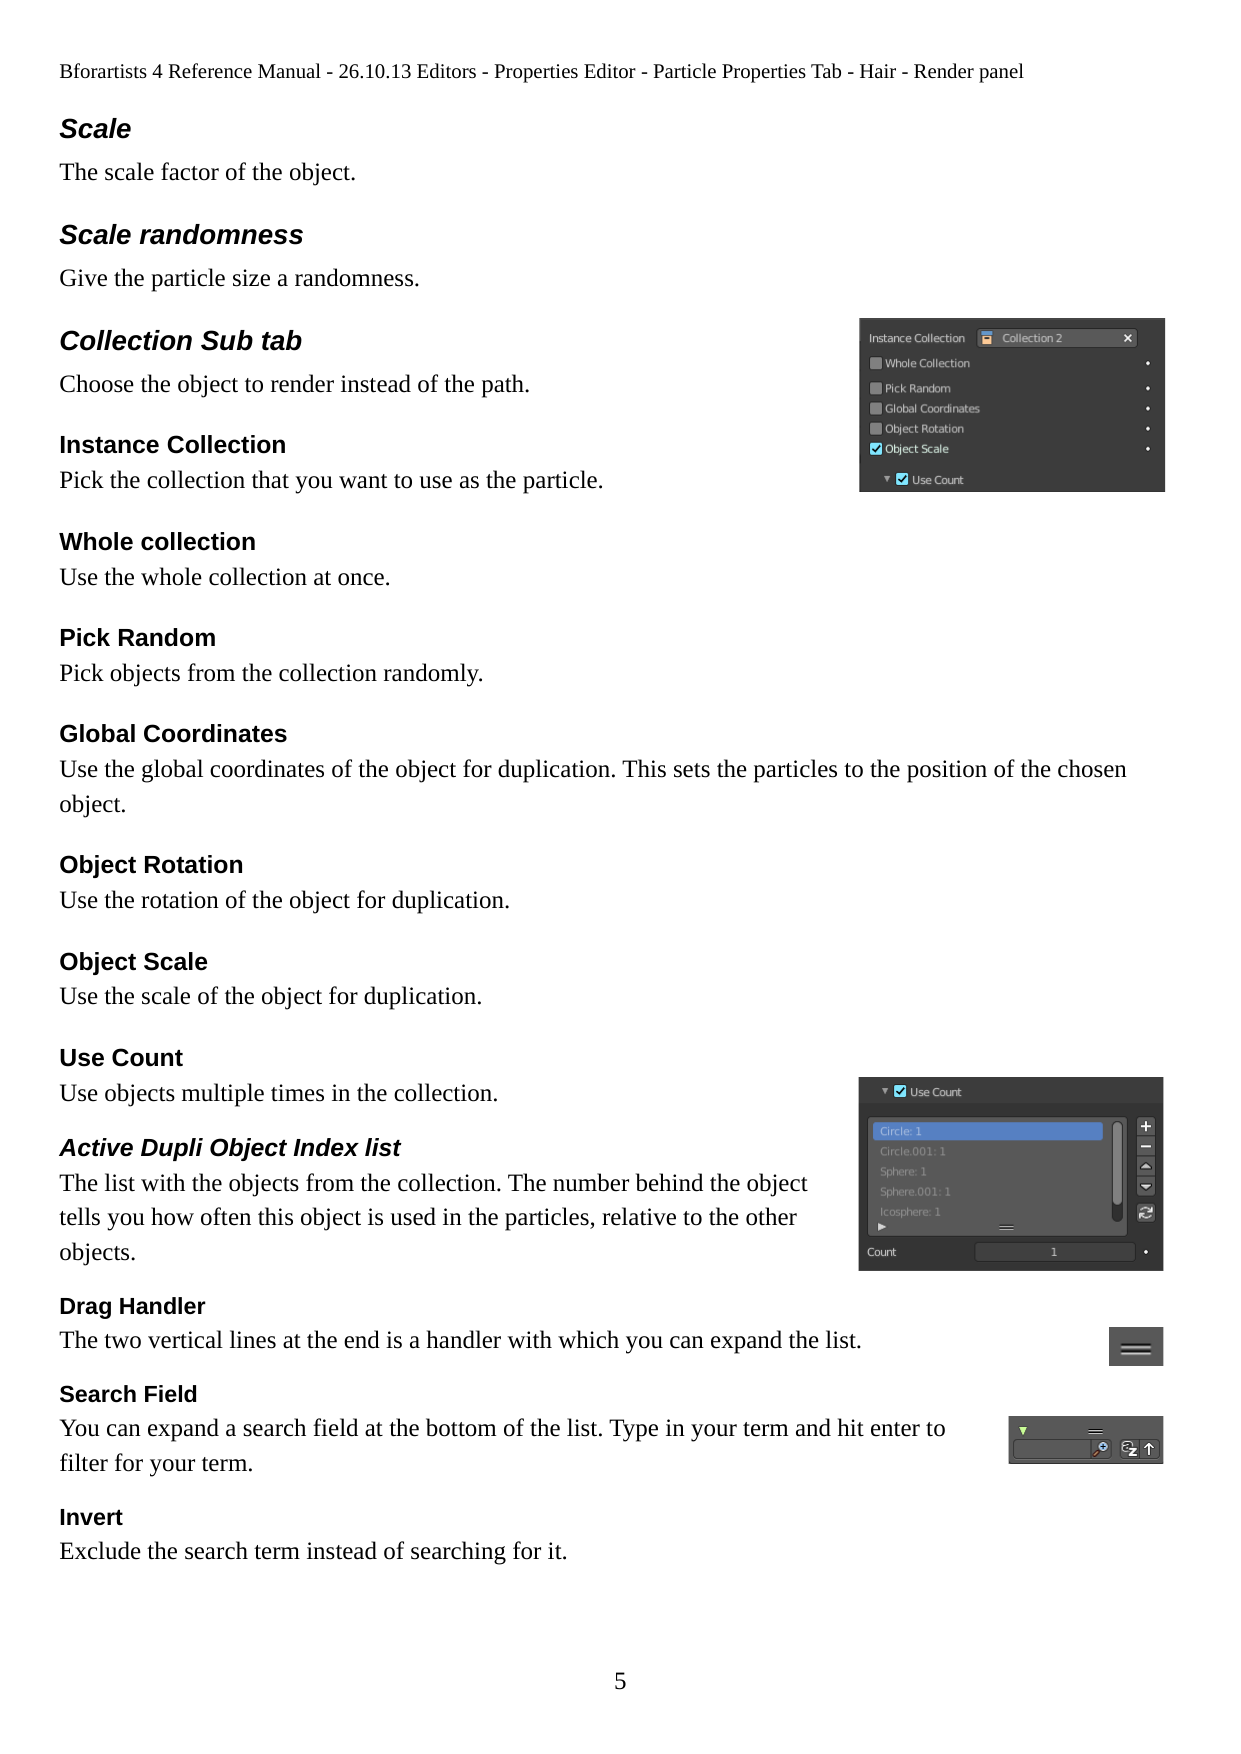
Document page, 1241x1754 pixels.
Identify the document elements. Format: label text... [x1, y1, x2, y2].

text Use the scale of the object for duplication. [59, 981, 1181, 1010]
text Use the whole collection at once. [59, 562, 1181, 590]
text Exclude the search term instead of searching for it. [59, 1536, 1181, 1565]
text Choose the object to render instead of the path. [59, 369, 859, 398]
text Use the rotation of the object for duplication. [59, 885, 1181, 914]
subtitle Pick Random [59, 623, 1181, 652]
subtitle Search Field [59, 1381, 1181, 1407]
picture [858, 1077, 1164, 1271]
subtitle Active Dupli Object Index list [59, 1133, 858, 1162]
subtitle Scale randomness [59, 218, 1181, 250]
subtitle Object Rotation [59, 850, 1181, 879]
text Use objects multiple times in the collection. [59, 1078, 858, 1107]
text The list with the objects from the collection. The number behind the object tells you how often this object is used in the particles, relative to the other objects. [59, 1168, 858, 1266]
picture [1008, 1416, 1164, 1464]
subtitle Use Count [59, 1043, 1181, 1072]
subtitle Collection Sub tab [59, 324, 859, 356]
subtitle Instance Collection [59, 430, 859, 459]
subtitle Scale [59, 113, 1181, 144]
picture [859, 318, 1166, 492]
text The scale factor of the object. [59, 157, 1181, 186]
text You can expand a search field at the bottom of the list. Type in your term and hit enter to filter for your term. [59, 1413, 1181, 1477]
text The two vertical lines at the end is a handler with which you can expand the list. [59, 1325, 1181, 1354]
subtitle Invert [59, 1503, 1181, 1530]
subtitle [1166, 324, 1181, 356]
subtitle [1166, 430, 1181, 459]
picture [1109, 1327, 1164, 1366]
text Give the particle size a randomness. [59, 263, 1181, 292]
text Pick objects from the collection randomly. [59, 658, 1181, 687]
subtitle Drag Handler [59, 1292, 1181, 1319]
subtitle Object Scale [59, 947, 1181, 975]
subtitle Whole collection [59, 527, 1181, 555]
subtitle Global Coordinates [59, 719, 1181, 748]
text Use the global coordinates of the object for duplication. This sets the particles to the position of the chosen object. [59, 754, 1181, 817]
text Pick the collection that you want to use as the particle. [59, 465, 1181, 494]
